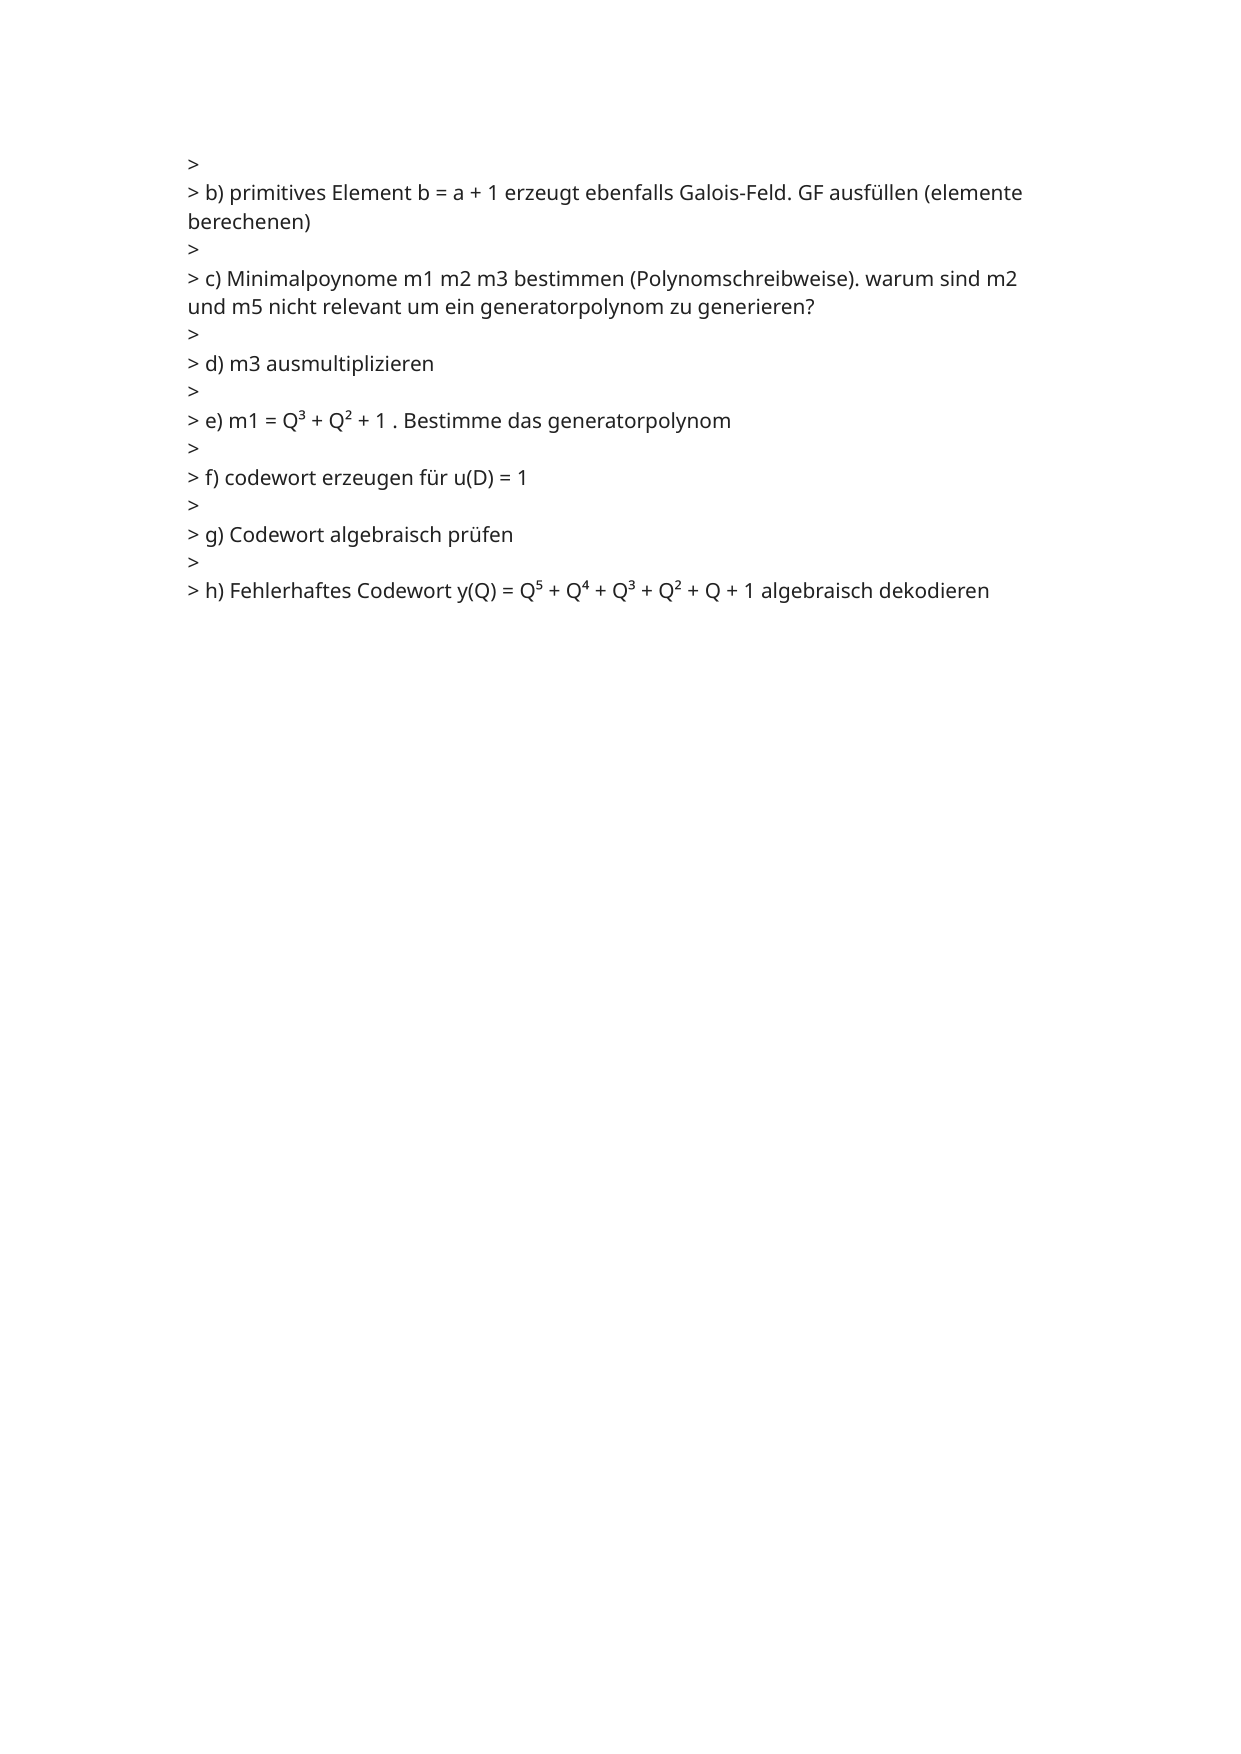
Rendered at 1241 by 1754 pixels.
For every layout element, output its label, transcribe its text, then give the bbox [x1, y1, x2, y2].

text > > b) primitives Element b = a + 1 erzeugt ebenfalls Galois-Feld. GF ausfüllen (elemente berechenen) > > c) Minimalpoynome m1 m2 m3 bestimmen (Polynomschreibweise). warum sind m2 und m5 nicht relevant um ein generatorpolynom zu generieren? > > d) m3 ausmultiplizieren > > e) m1 = Q³ + Q² + 1 . Bestimme das generatorpolynom > > f) codewort erzeugen für u(D) = 1 > > g) Codewort algebraisch prüfen > > h) Fehlerhaftes Codewort y(Q) = Q⁵ + Q⁴ + Q³ + Q² + Q + 1 algebraisch dekodieren [187, 150, 1053, 605]
